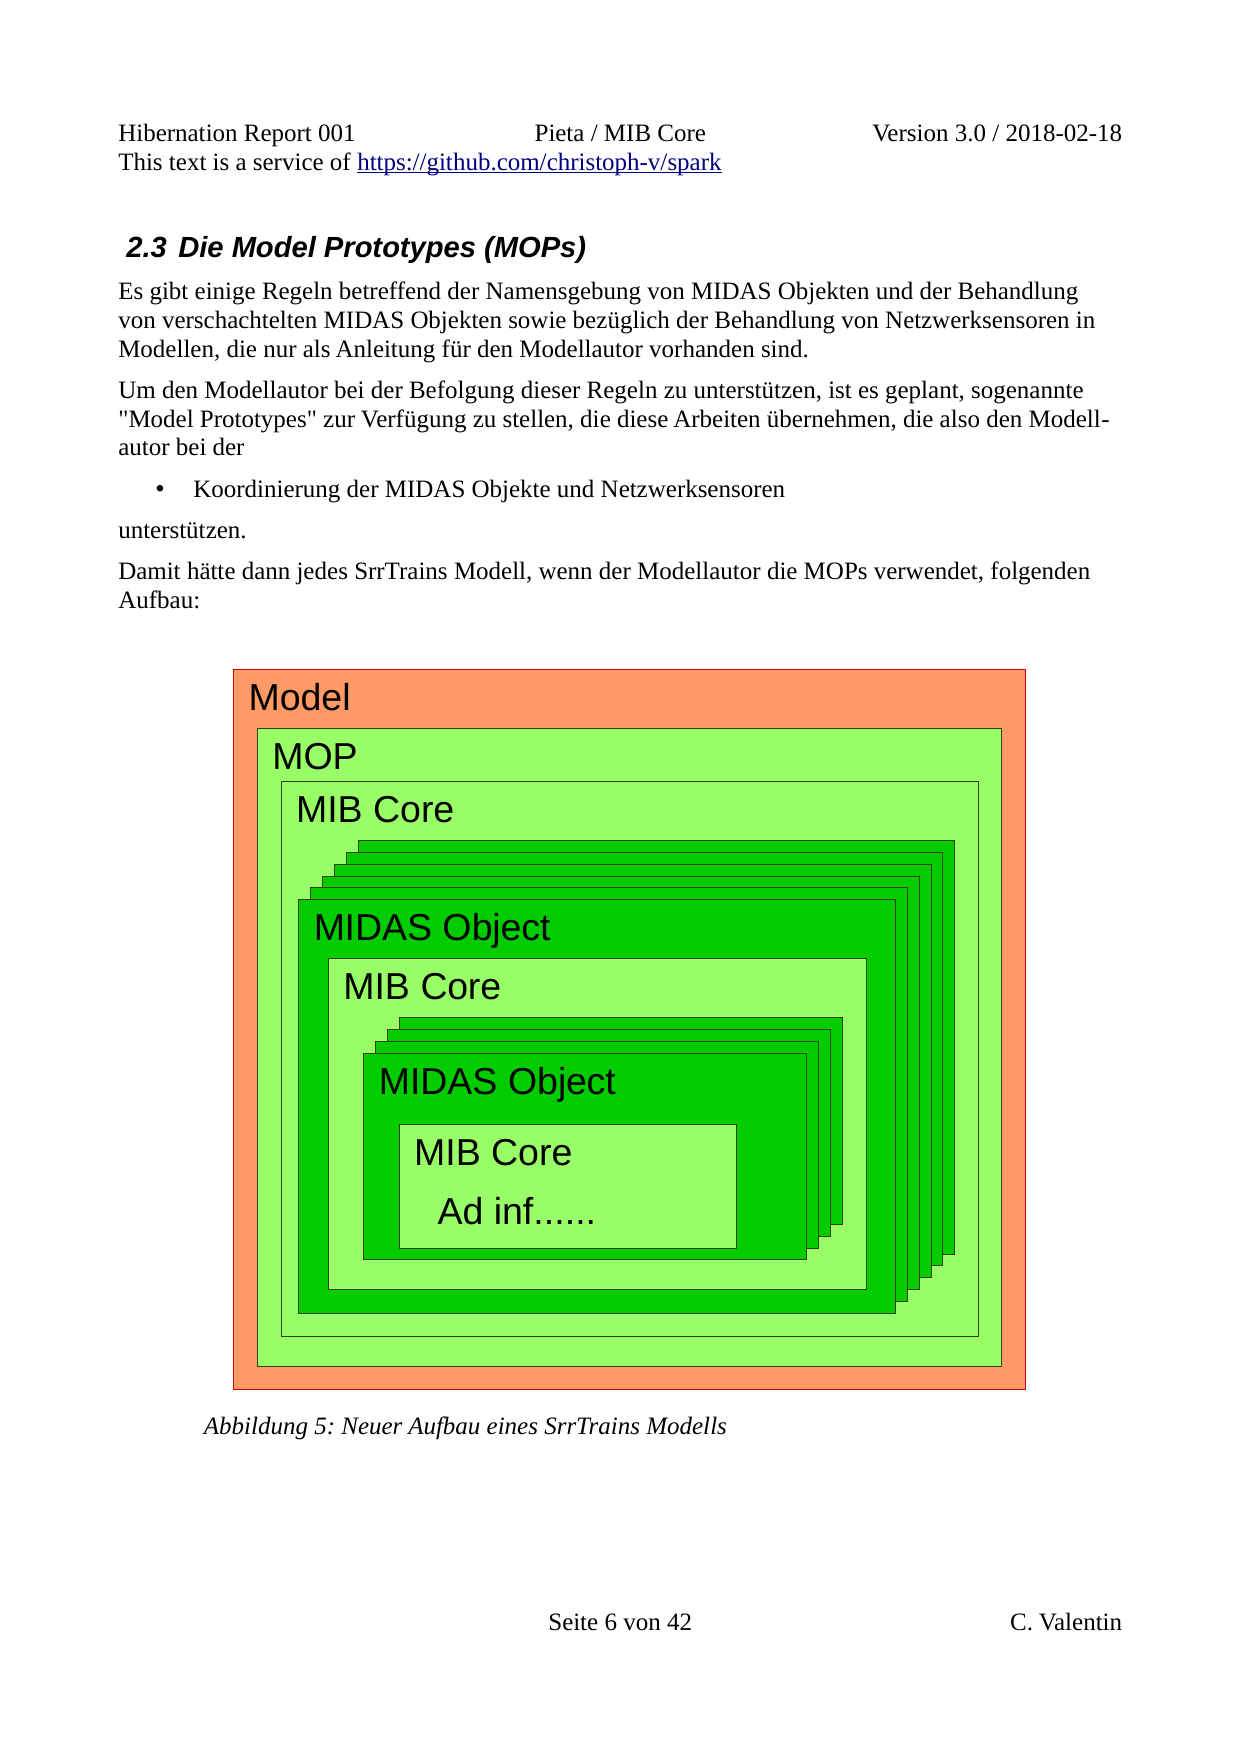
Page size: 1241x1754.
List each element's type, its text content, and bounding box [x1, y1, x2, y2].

list Koordinierung der MIDAS Objekte und Netzwerksensoren [156, 474, 1122, 502]
text unterstützen. [118, 515, 1122, 544]
text Um den Modellautor bei der Befolgung dieser Regeln zu unterstützen, ist es geplant, sogenannte "Model Prototypes" zur Verfügung zu stellen, die diese Arbeiten übernehmen, die also den Modell­autor bei der [118, 375, 1122, 461]
text Damit hätte dann jedes SrrTrains Modell, wenn der Modellautor die MOPs verwendet, folgenden Aufbau: [118, 556, 1122, 614]
text Abbildung 5: Neuer Aufbau eines SrrTrains Modells [204, 639, 1037, 1440]
subtitle Die Model Prototypes (MOPs) [118, 230, 1122, 264]
text Es gibt einige Regeln betreffend der Namensgebung von MIDAS Objekten und der Behandlung von verschachtelten MIDAS Objekten sowie bezüglich der Behandlung von Netzwerksensoren in Modellen, die nur als Anleitung für den Modellautor vorhanden sind. [118, 276, 1122, 362]
